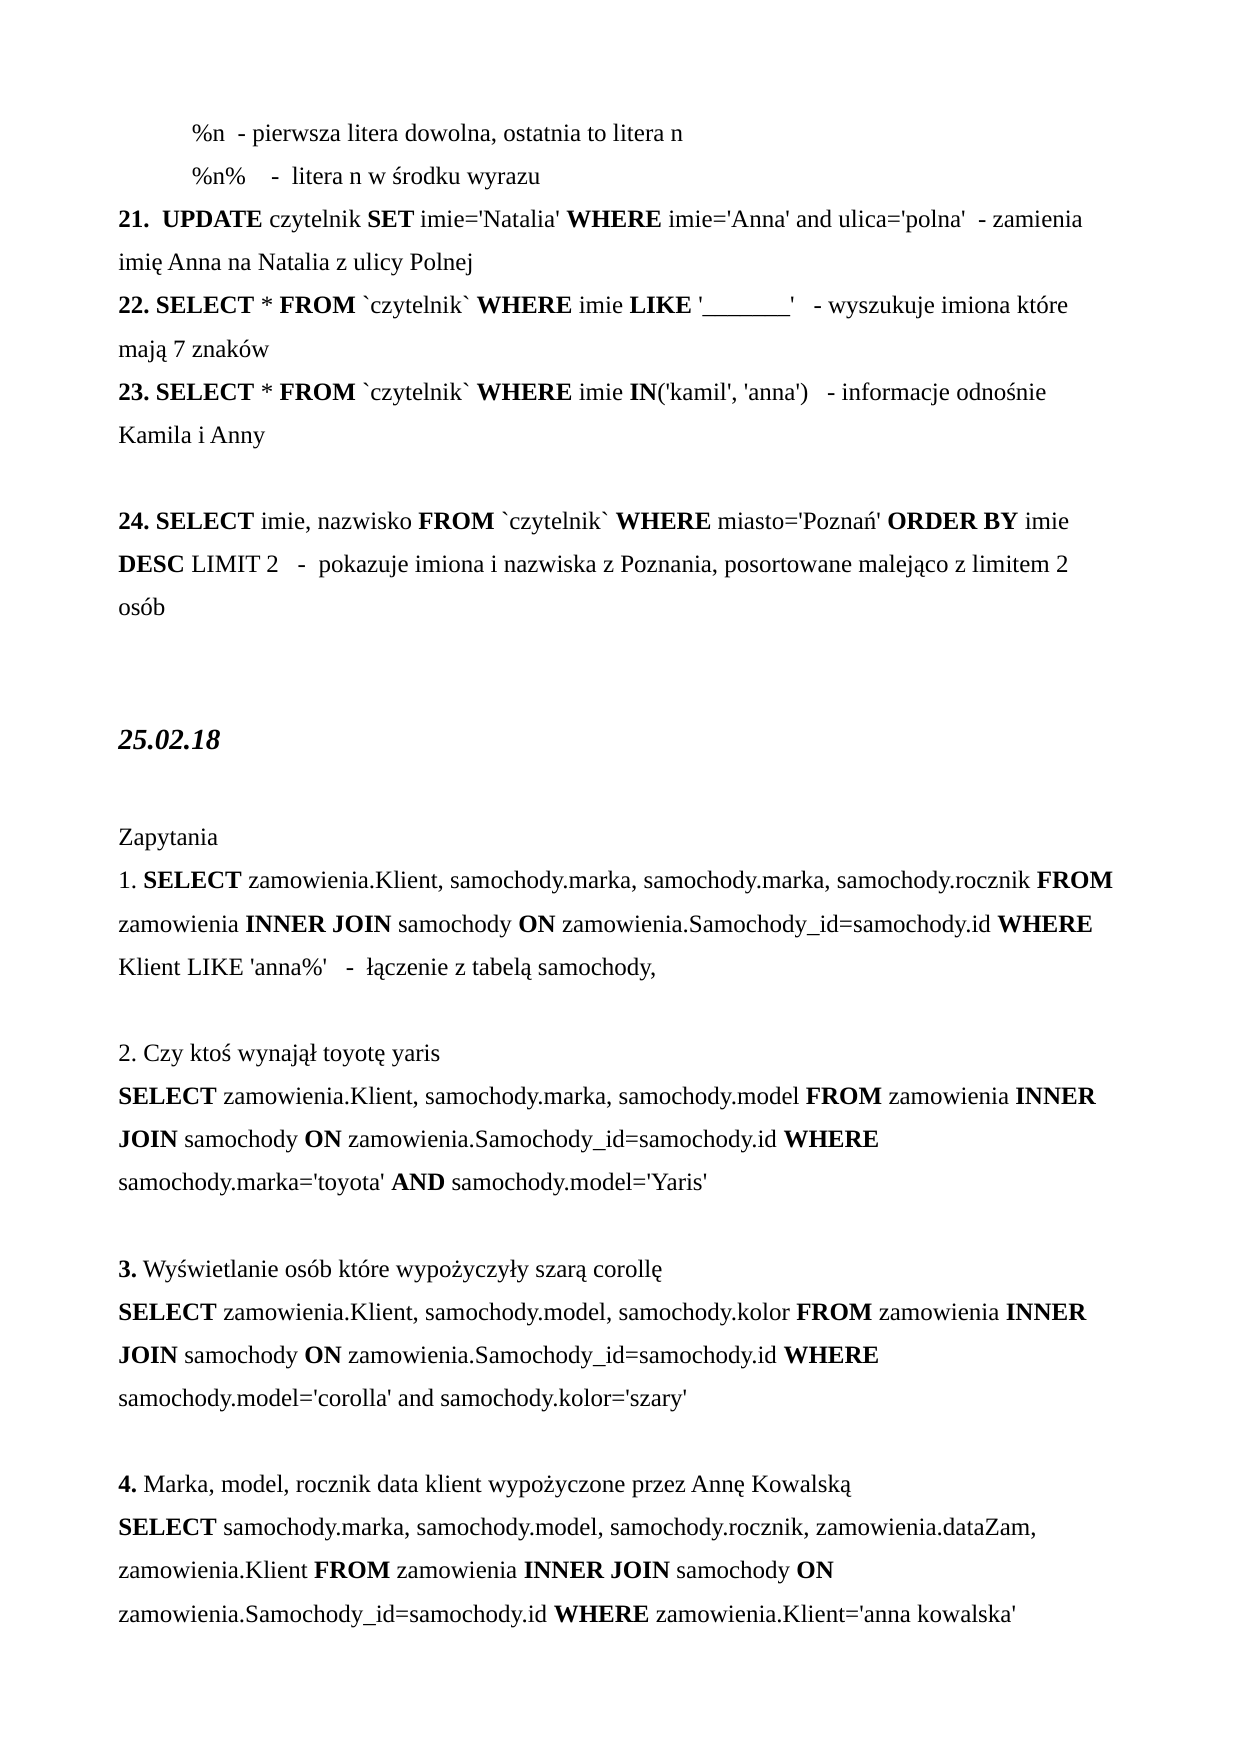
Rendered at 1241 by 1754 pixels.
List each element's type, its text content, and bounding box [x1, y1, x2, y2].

text Zapytania [118, 822, 1122, 851]
text 25.02.18 [118, 722, 1122, 755]
text 24. SELECT imie, nazwisko FROM `czytelnik` WHERE miasto='Poznań' ORDER BY imie DESC LIMIT 2 - pokazuje imiona i nazwiska z Poznania, posortowane malejąco z limitem 2 osób [118, 506, 1122, 621]
text %n% - litera n w środku wyrazu [118, 161, 1122, 190]
text 22. SELECT * FROM `czytelnik` WHERE imie LIKE '_______' - wyszukuje imiona które mają 7 znaków [118, 291, 1122, 362]
text 21. UPDATE czytelnik SET imie='Natalia' WHERE imie='Anna' and ulica='polna' - zamienia imię Anna na Natalia z ulicy Polnej [118, 204, 1122, 276]
text %n - pierwsza litera dowolna, ostatnia to litera n [118, 118, 1122, 147]
text 23. SELECT * FROM `czytelnik` WHERE imie IN('kamil', 'anna') - informacje odnośnie Kamila i Anny [118, 377, 1122, 449]
text 2. Czy ktoś wynajął toyotę yaris [118, 1038, 1122, 1067]
text 4. Marka, model, rocznik data klient wypożyczone przez Annę Kowalską [118, 1469, 1122, 1498]
text SELECT zamowienia.Klient, samochody.marka, samochody.model FROM zamowienia INNER JOIN samochody ON zamowienia.Samochody_id=samochody.id WHERE samochody.marka='toyota' AND samochody.model='Yaris' [118, 1081, 1122, 1196]
text 1. SELECT zamowienia.Klient, samochody.marka, samochody.marka, samochody.rocznik FROM zamowienia INNER JOIN samochody ON zamowienia.Samochody_id=samochody.id WHERE Klient LIKE 'anna%' - łączenie z tabelą samochody, [118, 866, 1122, 981]
text 3. Wyświetlanie osób które wypożyczyły szarą corollę [118, 1254, 1122, 1282]
text SELECT zamowienia.Klient, samochody.model, samochody.kolor FROM zamowienia INNER JOIN samochody ON zamowienia.Samochody_id=samochody.id WHERE samochody.model='corolla' and samochody.kolor='szary' [118, 1297, 1122, 1412]
text SELECT samochody.marka, samochody.model, samochody.rocznik, zamowienia.dataZam, zamowienia.Klient FROM zamowienia INNER JOIN samochody ON zamowienia.Samochody_id=samochody.id WHERE zamowienia.Klient='anna kowalska' [118, 1512, 1122, 1627]
